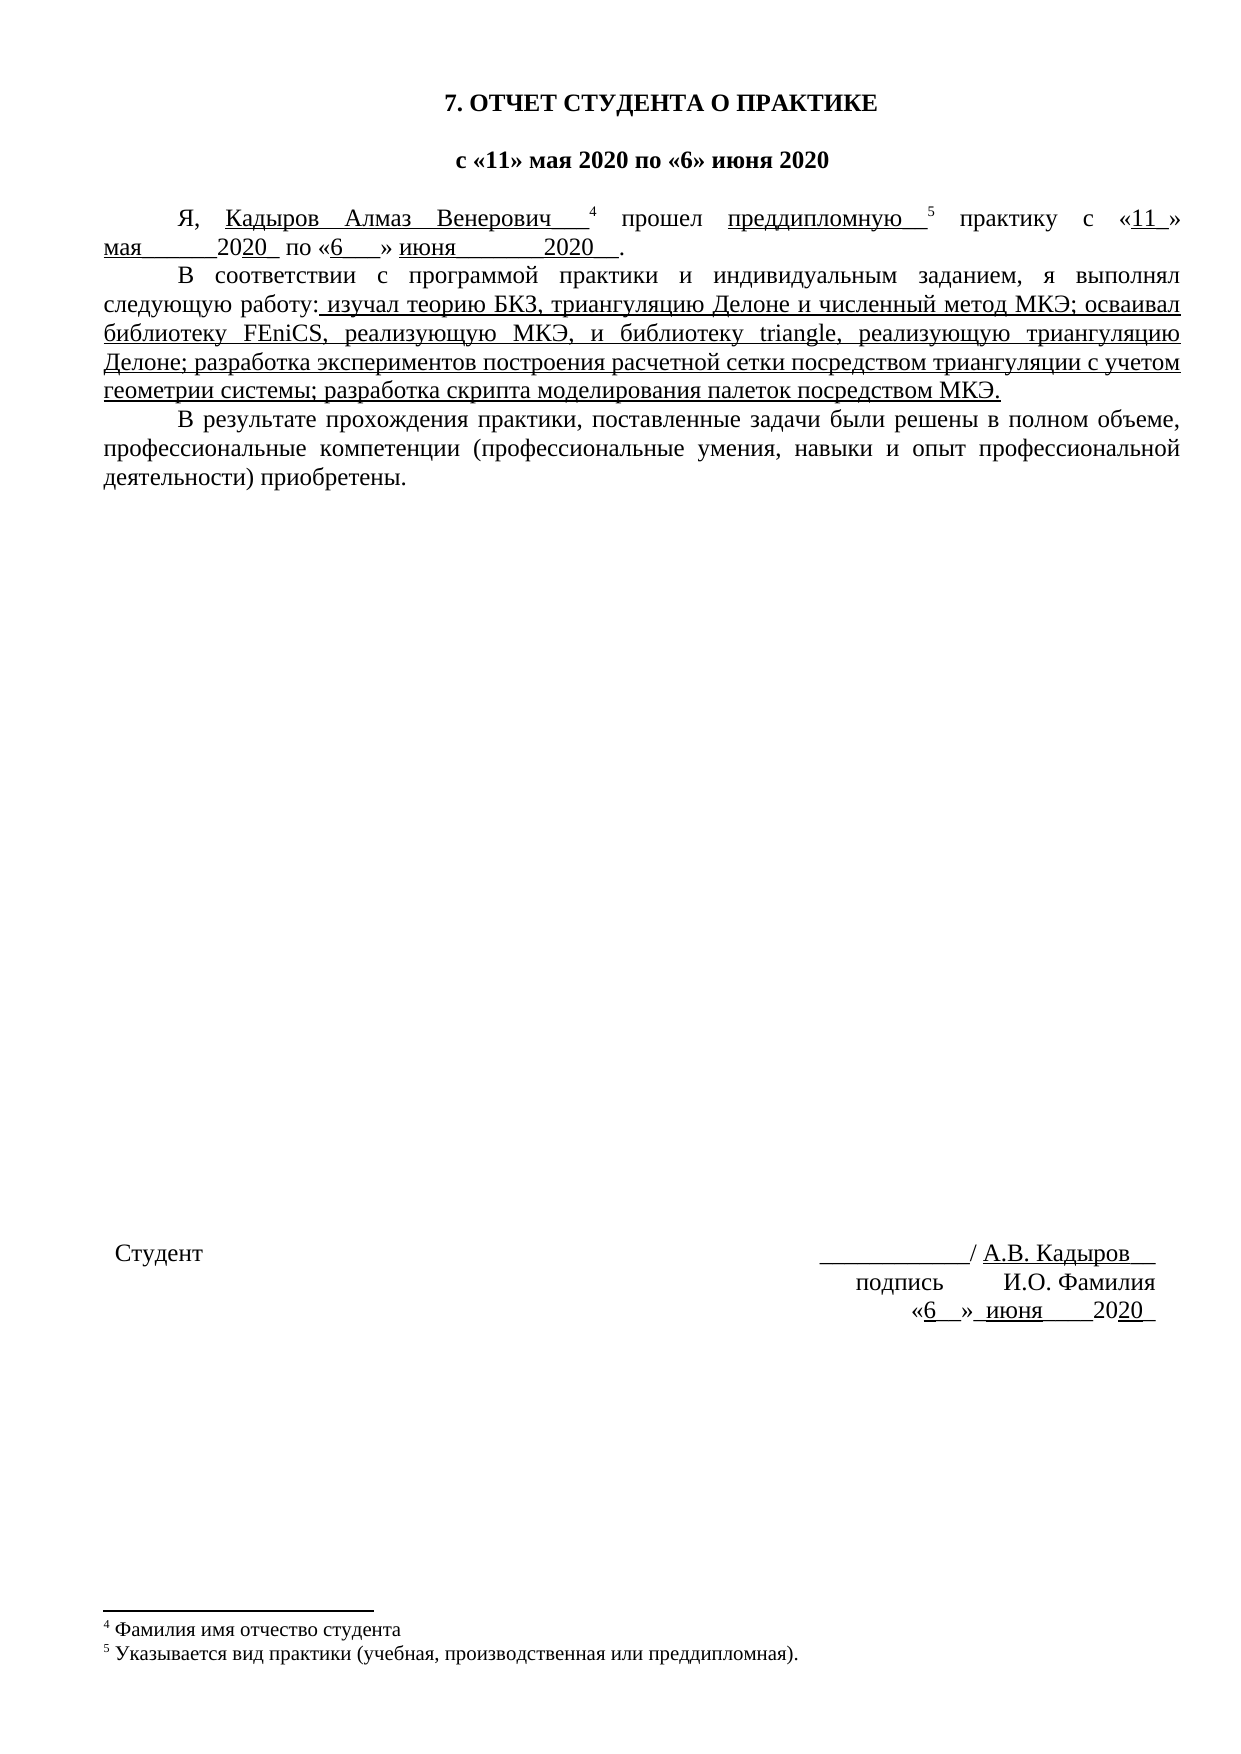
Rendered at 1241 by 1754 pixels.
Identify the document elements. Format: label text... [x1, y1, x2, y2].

table_header Студент [103, 1238, 605, 1324]
text геометрии системы; разработка скрипта моделирования палеток посредством МКЭ. [103, 373, 1181, 404]
text Делоне; разработка экспериментов построения расчетной сетки посредством триангуляции с учетом [103, 344, 1181, 372]
text Фамилия имя отчество студента [103, 1617, 1181, 1641]
text В соответствии с программой практики и индивидуальным заданием, я выполнял следующую работу: изучал теорию БКЗ, триангуляцию Делоне и численный метод МКЭ; осваивал библиотеку FEniCS, реализующую МКЭ, и библиотеку triangle, реализующую триангуляцию [103, 260, 1181, 343]
text Указывается вид практики (учебная, производственная или преддипломная). [103, 1641, 1181, 1665]
table_header ____________/ А.В. Кадыров__ подпись И.О. Фамилия «6__»_июня____2020_ [605, 1238, 1166, 1324]
text В результате прохождения практики, поставленные задачи были решены в полном объеме, профессиональные компетенции (профессиональные умения, навыки и опыт профессиональной деятельности) приобретены. [103, 404, 1181, 490]
text 7. ОТЧЕТ СТУДЕНТА О ПРАКТИКЕ [103, 88, 1181, 117]
text Я, Кадыров Алмаз Венерович___ прошел преддипломную__ практику с «11_» мая______2020_ по «6___» июня_______2020__. [103, 203, 1181, 260]
text с «11» мая 2020 по «6» июня 2020 [103, 145, 1181, 174]
